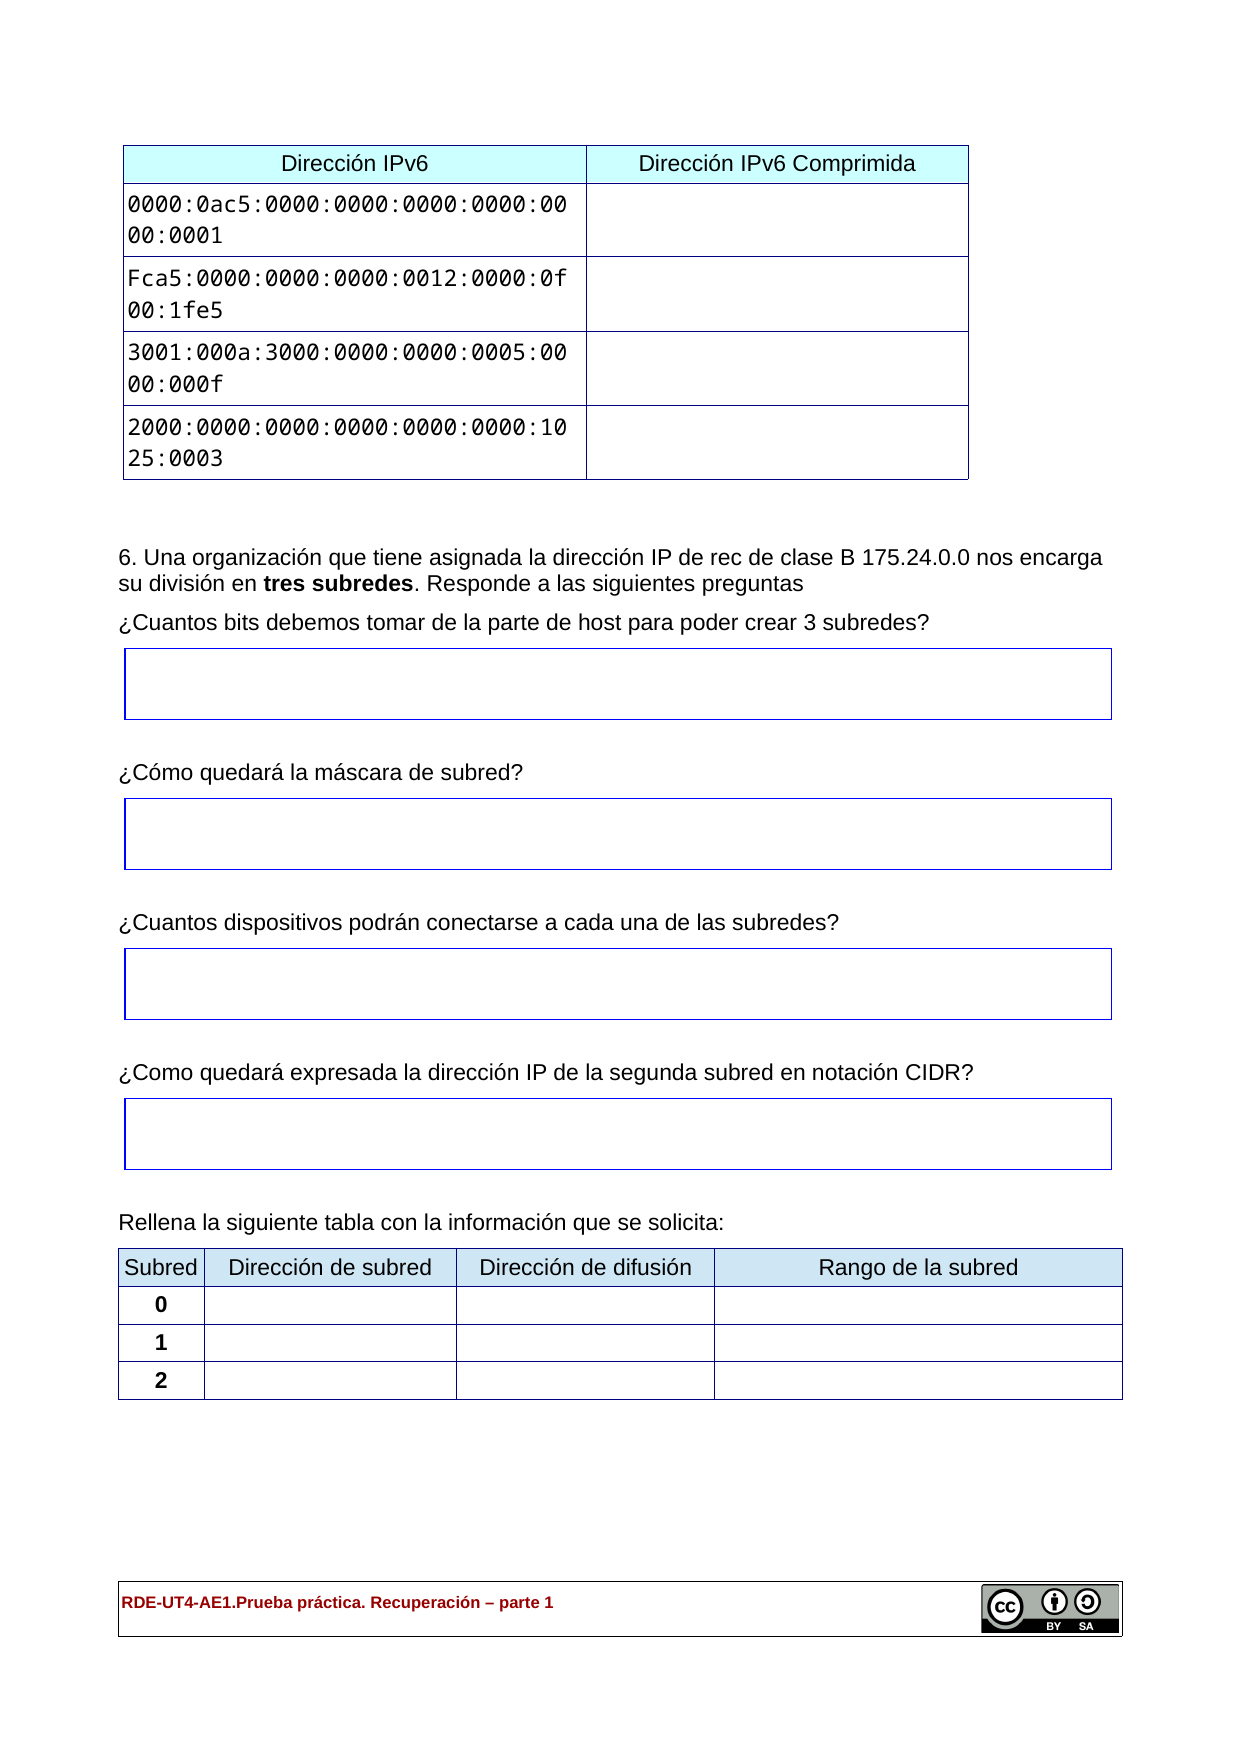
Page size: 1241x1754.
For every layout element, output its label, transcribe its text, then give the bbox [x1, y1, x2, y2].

table_cell 0 [119, 1287, 204, 1323]
table_cell 3001:000a:3000:0000:0000:0005:0000:000f [124, 332, 586, 404]
table_cell Fca5:0000:0000:0000:0012:0000:0f00:1fe5 [124, 257, 586, 331]
table_header Dirección IPv6 Comprimida [587, 146, 968, 182]
table_cell 0000:0ac5:0000:0000:0000:0000:0000:0001 [124, 184, 586, 256]
table_cell [587, 332, 968, 404]
table_header [126, 649, 1111, 719]
table_cell [205, 1287, 456, 1323]
table_header Rango de la subred [715, 1249, 1122, 1286]
text ¿Como quedará expresada la dirección IP de la segunda subred en notación CIDR? [118, 1059, 1122, 1085]
table_header Dirección IPv6 [124, 146, 586, 182]
table_cell [457, 1287, 714, 1323]
text ¿Cuantos bits debemos tomar de la parte de host para poder crear 3 subredes? [118, 609, 1122, 636]
table_cell [457, 1325, 714, 1361]
picture [981, 1584, 1119, 1633]
table_cell [205, 1362, 456, 1399]
table_cell [715, 1325, 1122, 1361]
text 6. Una organización que tiene asignada la dirección IP de rec de clase B 175.24.0.0 nos encarga su división en tres subredes. Responde a las siguientes preguntas [118, 544, 1122, 597]
table_header [126, 1099, 1111, 1169]
table_cell 2 [119, 1362, 204, 1399]
table_header Dirección de difusión [457, 1249, 714, 1286]
table_cell 1 [119, 1325, 204, 1361]
table_header [126, 799, 1111, 869]
table_cell [205, 1325, 456, 1361]
table_cell [457, 1362, 714, 1399]
text Rellena la siguiente tabla con la información que se solicita: [118, 1209, 1122, 1235]
text ¿Cómo quedará la máscara de subred? [118, 759, 1122, 785]
table_cell [587, 406, 968, 479]
table_cell [715, 1362, 1122, 1399]
table_cell [587, 257, 968, 331]
table_header [126, 949, 1111, 1019]
table_header Subred [119, 1249, 204, 1286]
table_cell [587, 184, 968, 256]
text ¿Cuantos dispositivos podrán conectarse a cada una de las subredes? [118, 909, 1122, 935]
table_cell 2000:0000:0000:0000:0000:0000:1025:0003 [124, 406, 586, 479]
table_header Dirección de subred [205, 1249, 456, 1286]
table_cell [715, 1287, 1122, 1323]
